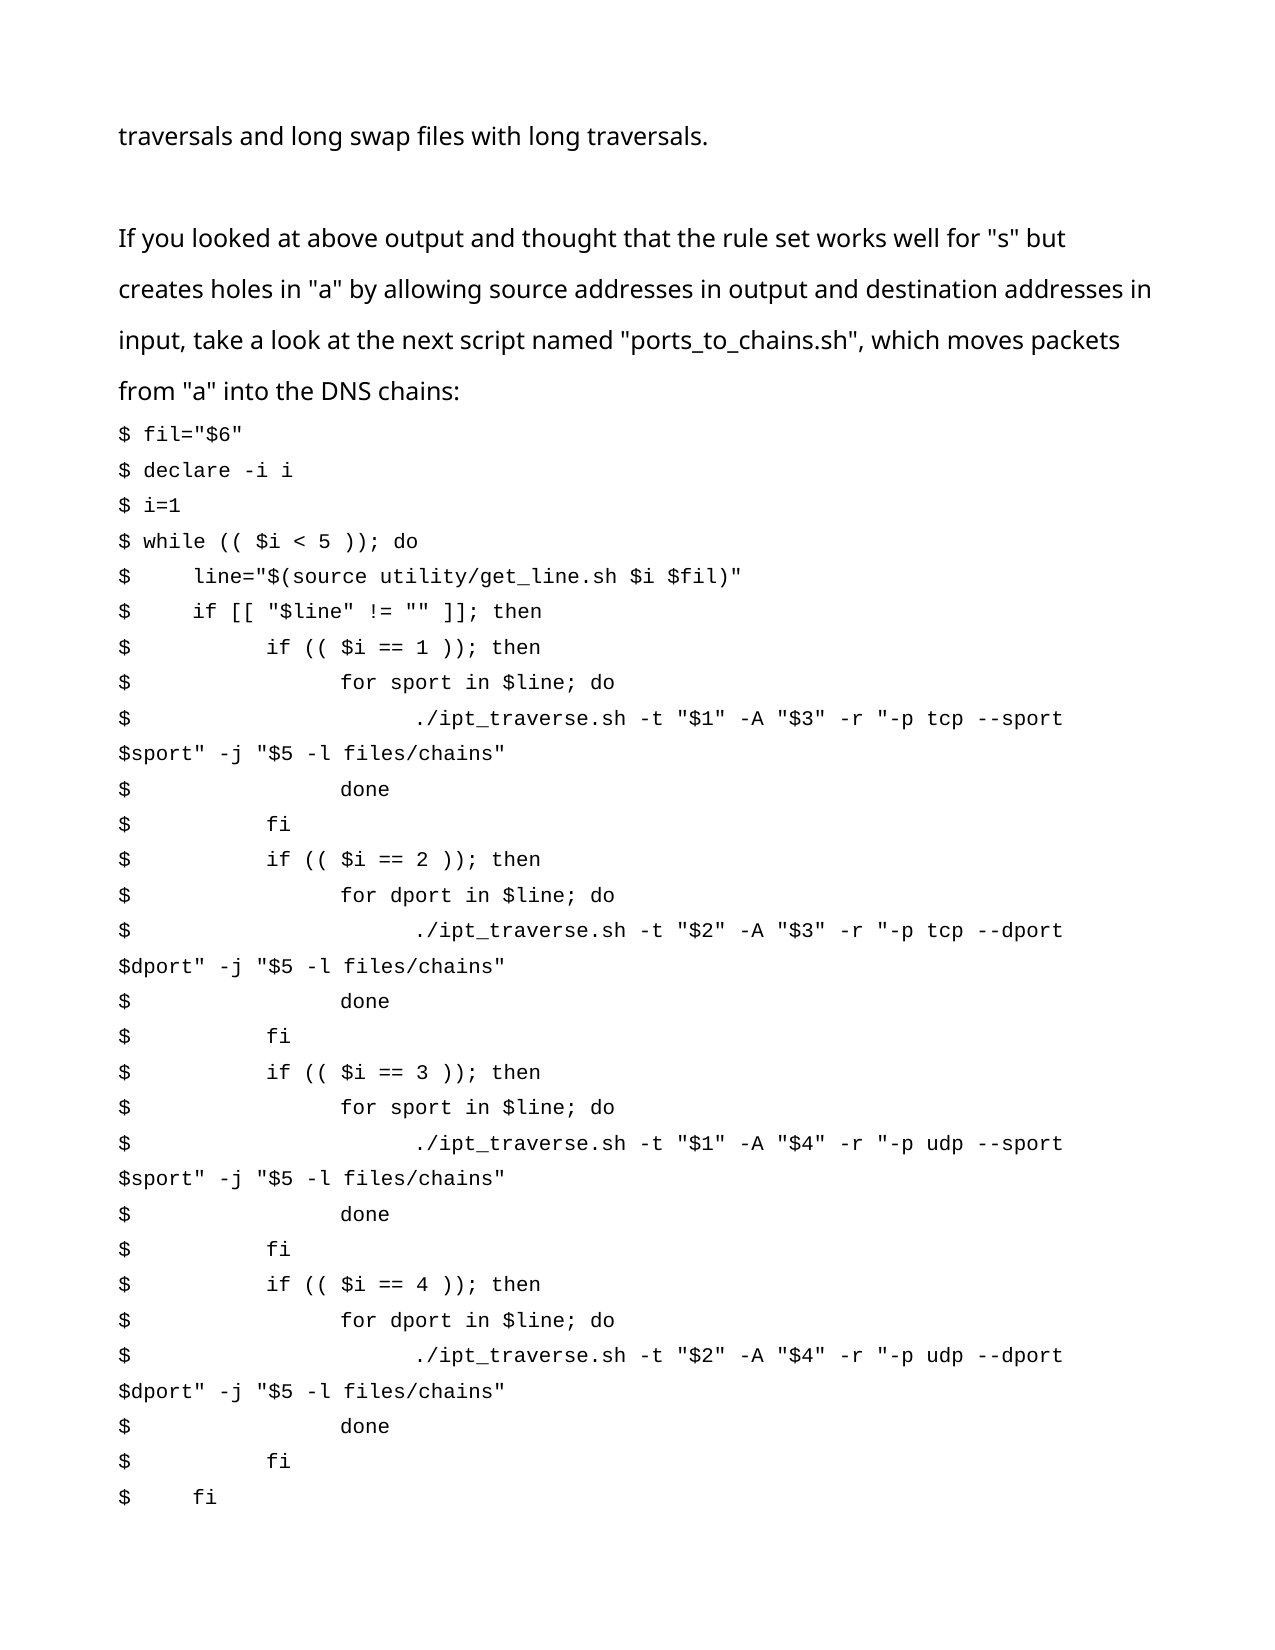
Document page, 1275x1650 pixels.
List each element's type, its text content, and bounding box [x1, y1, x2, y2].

text $ fi [118, 1026, 1157, 1050]
text $ for sport in $line; do [118, 1097, 1157, 1121]
text $ i=1 [118, 495, 1157, 519]
text $ if (( $i == 4 )); then [118, 1274, 1157, 1298]
text $ done [118, 1416, 1157, 1440]
text $ ./ipt_traverse.sh -t "$2" -A "$3" -r "-p tcp --dport $dport" -j "$5 -l files/chains" [118, 920, 1157, 979]
text $ ./ipt_traverse.sh -t "$1" -A "$3" -r "-p tcp --sport $sport" -j "$5 -l files/chains" [118, 708, 1157, 767]
text $ if (( $i == 1 )); then [118, 637, 1157, 661]
text $ fi [118, 814, 1157, 838]
text $ fi [118, 1487, 1157, 1511]
text $ if [[ "$line" != "" ]]; then [118, 601, 1157, 625]
text $ for sport in $line; do [118, 672, 1157, 696]
text $ done [118, 991, 1157, 1015]
text $ if (( $i == 2 )); then [118, 849, 1157, 873]
text $ declare -i i [118, 460, 1157, 483]
text $ fil="$6" [118, 424, 1157, 448]
text $ ./ipt_traverse.sh -t "$2" -A "$4" -r "-p udp --dport $dport" -j "$5 -l files/chains" [118, 1345, 1157, 1404]
text $ fi [118, 1239, 1157, 1263]
text $ for dport in $line; do [118, 1310, 1157, 1333]
text $ if (( $i == 3 )); then [118, 1062, 1157, 1086]
text $ fi [118, 1451, 1157, 1475]
text $ for dport in $line; do [118, 885, 1157, 908]
text $ done [118, 778, 1157, 802]
text $ while (( $i < 5 )); do [118, 531, 1157, 554]
text traversals and long swap files with long traversals. [118, 118, 1157, 152]
text $ done [118, 1203, 1157, 1227]
text If you looked at above output and thought that the rule set works well for "s" but creates holes in "a" by allowing source addresses in output and destination addresses in input, take a look at the next script named "ports_to_chains.sh", which moves packets from "a" into the DNS chains: [118, 220, 1157, 407]
text $ line="$(source utility/get_line.sh $i $fil)" [118, 566, 1157, 590]
text $ ./ipt_traverse.sh -t "$1" -A "$4" -r "-p udp --sport $sport" -j "$5 -l files/chains" [118, 1133, 1157, 1192]
